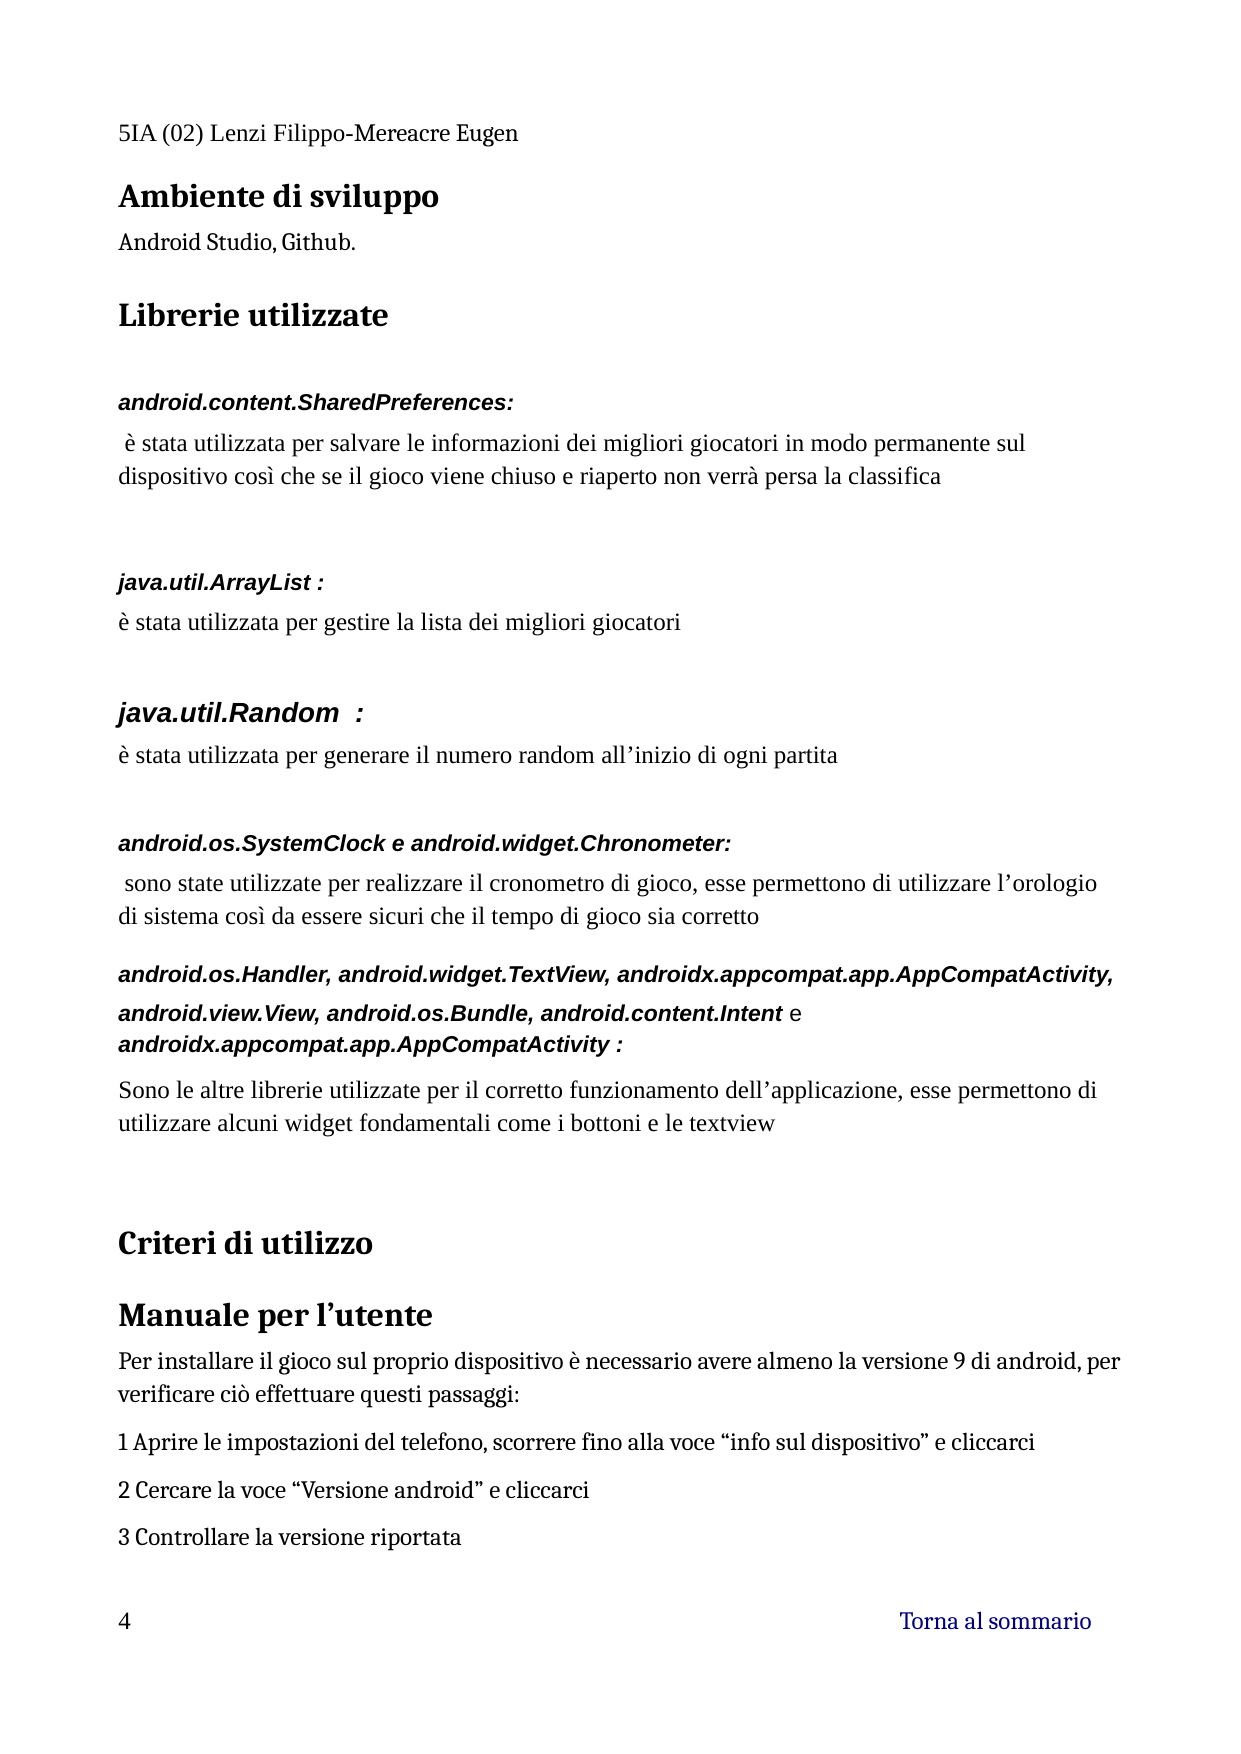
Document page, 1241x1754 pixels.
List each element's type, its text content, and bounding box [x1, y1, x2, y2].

subtitle java.util.ArrayList : [118, 568, 1122, 595]
text 1 Aprire le impostazioni del telefono, scorrere fino alla voce “info sul dispositivo” e cliccarci [118, 1428, 1122, 1457]
subtitle Ambiente di sviluppo [118, 177, 1122, 216]
text Per installare il gioco sul proprio dispositivo è necessario avere almeno la versione 9 di android, per verificare ciò effettuare questi passaggi: [118, 1347, 1122, 1409]
text è stata utilizzata per gestire la lista dei migliori giocatori [118, 607, 1122, 636]
subtitle Librerie utilizzate [118, 297, 1122, 335]
text sono state utilizzate per realizzare il cronometro di gioco, esse permettono di utilizzare l’orologio di sistema così da essere sicuri che il tempo di gioco sia corretto [118, 868, 1122, 930]
text è stata utilizzata per generare il numero random all’inizio di ogni partita [118, 741, 1122, 769]
text 2 Cercare la voce “Versione android” e cliccarci [118, 1476, 1122, 1504]
text android.view.View, android.os.Bundle, android.content.Intent e androidx.appcompat.app.AppCompatActivity : [118, 1000, 1122, 1057]
text Sono le altre librerie utilizzate per il corretto funzionamento dell’applicazione, esse permettono di utilizzare alcuni widget fondamentali come i bottoni e le textview [118, 1075, 1122, 1137]
text Android Studio, Github. [118, 228, 1122, 257]
subtitle Manuale per l’utente [118, 1296, 1122, 1335]
subtitle java.util.Random : [118, 696, 1122, 728]
subtitle android.os.SystemClock e android.widget.Chronometer: [118, 829, 1122, 856]
subtitle android.os.Handler, android.widget.TextView, androidx.appcompat.app.AppCompatActivity, [118, 961, 1122, 988]
text è stata utilizzata per salvare le informazioni dei migliori giocatori in modo permanente sul dispositivo così che se il gioco viene chiuso e riaperto non verrà persa la classifica [118, 428, 1122, 489]
text 3 Controllare la versione riportata [118, 1523, 1122, 1552]
subtitle android.content.SharedPreferences: [118, 389, 1122, 415]
subtitle Criteri di utilizzo [118, 1224, 1122, 1263]
